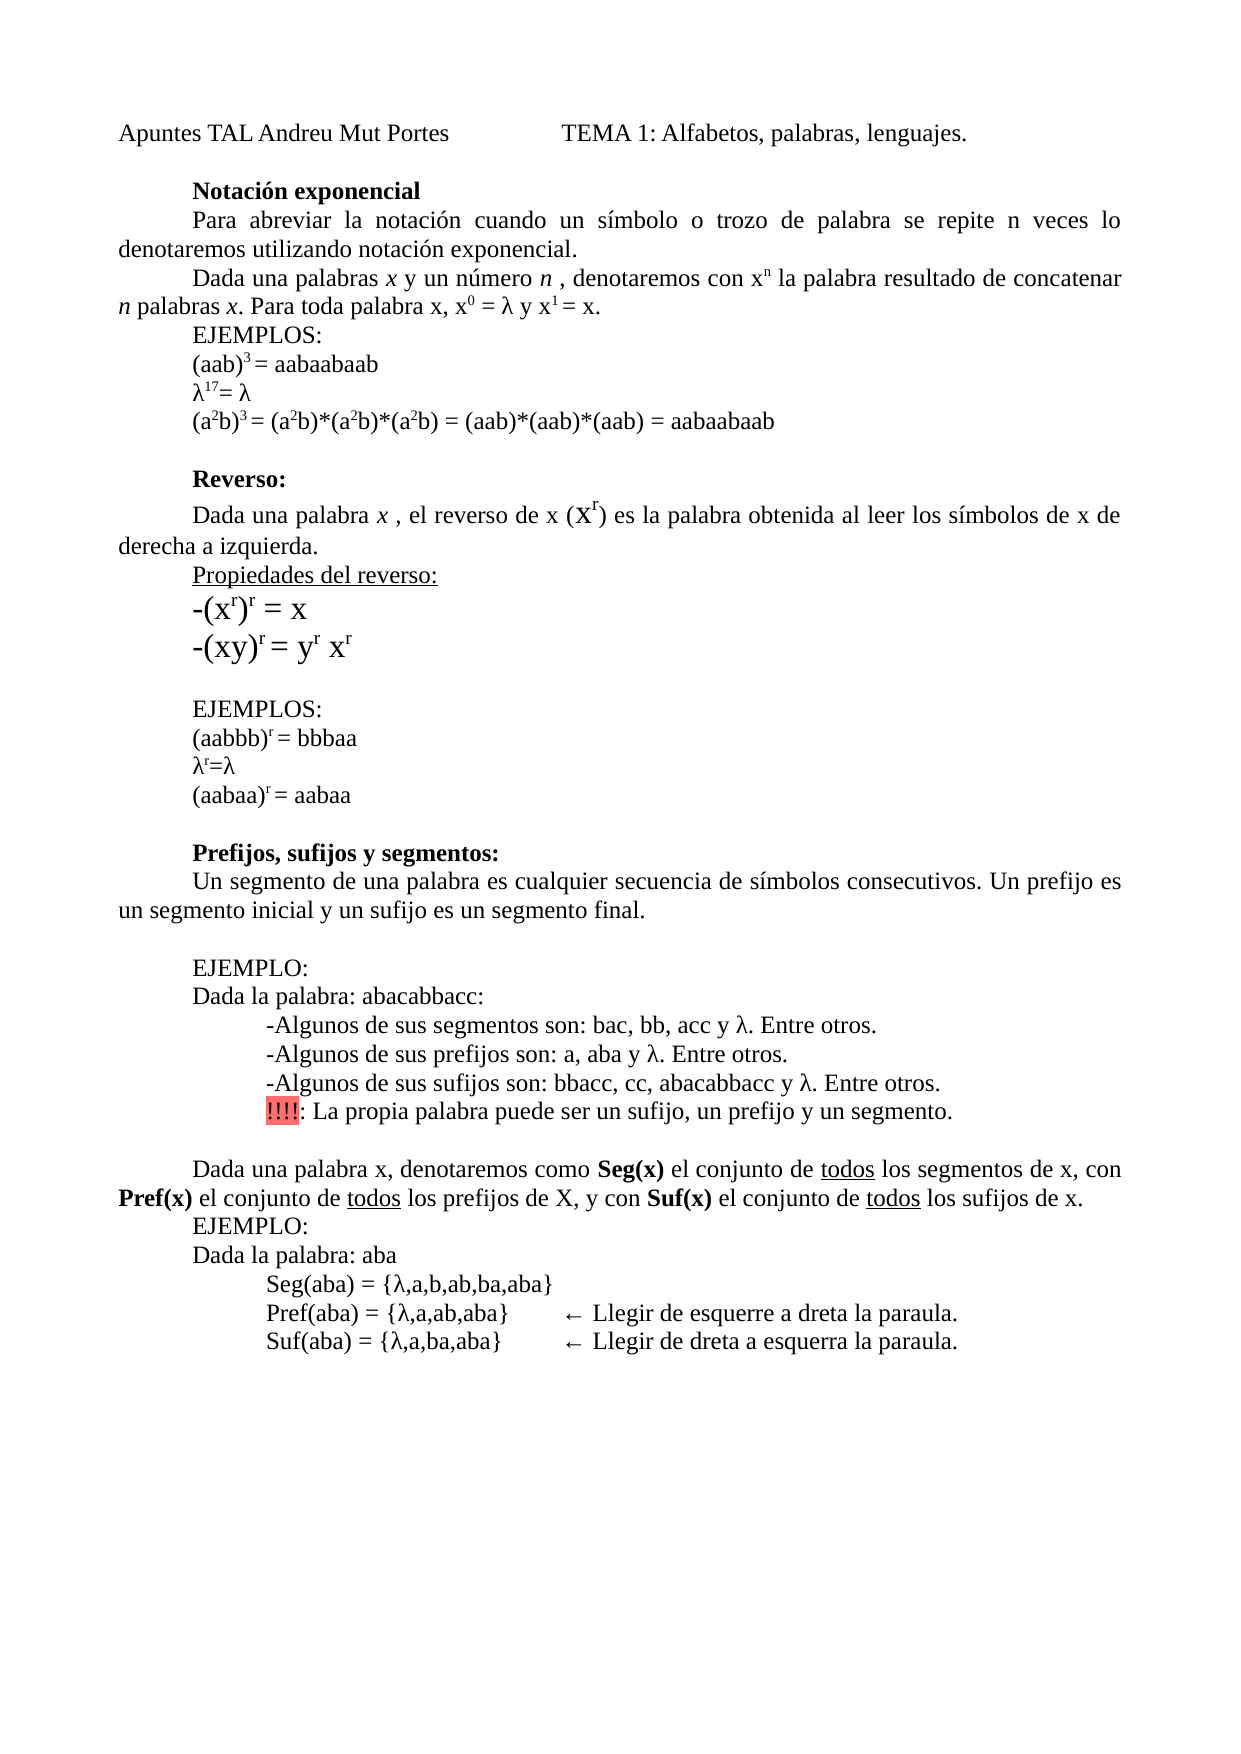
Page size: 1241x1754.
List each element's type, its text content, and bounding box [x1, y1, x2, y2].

text EJEMPLOS: [118, 694, 1122, 723]
text (aab)3 = aabaabaab [118, 349, 1122, 378]
text -(xy)r = yr xr [118, 627, 1122, 665]
text Un segmento de una palabra es cualquier secuencia de símbolos consecutivos. Un prefijo es un segmento inicial y un sufijo es un segmento final. [118, 866, 1122, 924]
text -(xr)r = x [118, 588, 1122, 627]
text !!!!: La propia palabra puede ser un sufijo, un prefijo y un segmento. [118, 1096, 1122, 1125]
text Propiedades del reverso: [118, 560, 1122, 588]
text EJEMPLO: [118, 1211, 1122, 1240]
text -Algunos de sus segmentos son: bac, bb, acc y λ. Entre otros. [118, 1010, 1122, 1039]
text Para abreviar la notación cuando un símbolo o trozo de palabra se repite n veces lo denotaremos utilizando notación exponencial. [118, 205, 1122, 263]
text Dada la palabra: abacabbacc: [118, 981, 1122, 1010]
text (aabbb)r = bbbaa [118, 723, 1122, 751]
text Dada una palabra x , el reverso de x (xr) es la palabra obtenida al leer los símbolos de x de derecha a izquierda. [118, 493, 1122, 560]
text λ17= λ [118, 378, 1122, 406]
text Dada la palabra: aba [118, 1240, 1122, 1269]
text -Algunos de sus sufijos son: bbacc, cc, abacabbacc y λ. Entre otros. [118, 1068, 1122, 1096]
text Reverso: [118, 464, 1122, 493]
text -Algunos de sus prefijos son: a, aba y λ. Entre otros. [118, 1039, 1122, 1068]
text Dada una palabras x y un número n , denotaremos con xn la palabra resultado de concatenar n palabras x. Para toda palabra x, x0 = λ y x1 = x. [118, 263, 1122, 320]
text Prefijos, sufijos y segmentos: [118, 838, 1122, 866]
text (a2b)3 = (a2b)*(a2b)*(a2b) = (aab)*(aab)*(aab) = aabaabaab [118, 406, 1122, 435]
text Suf(aba) = {λ,a,ba,aba} ← Llegir de dreta a esquerra la paraula. [118, 1326, 1122, 1355]
text Dada una palabra x, denotaremos como Seg(x) el conjunto de todos los segmentos de x, con Pref(x) el conjunto de todos los prefijos de X, y con Suf(x) el conjunto de todos los sufijos de x. [118, 1154, 1122, 1211]
text EJEMPLO: [118, 953, 1122, 981]
text Seg(aba) = {λ,a,b,ab,ba,aba} [118, 1269, 1122, 1298]
text λr=λ [118, 751, 1122, 780]
text Pref(aba) = {λ,a,ab,aba} ← Llegir de esquerre a dreta la paraula. [118, 1298, 1122, 1326]
text Notación exponencial [118, 176, 1122, 205]
text EJEMPLOS: [118, 320, 1122, 349]
text (aabaa)r = aabaa [118, 780, 1122, 809]
